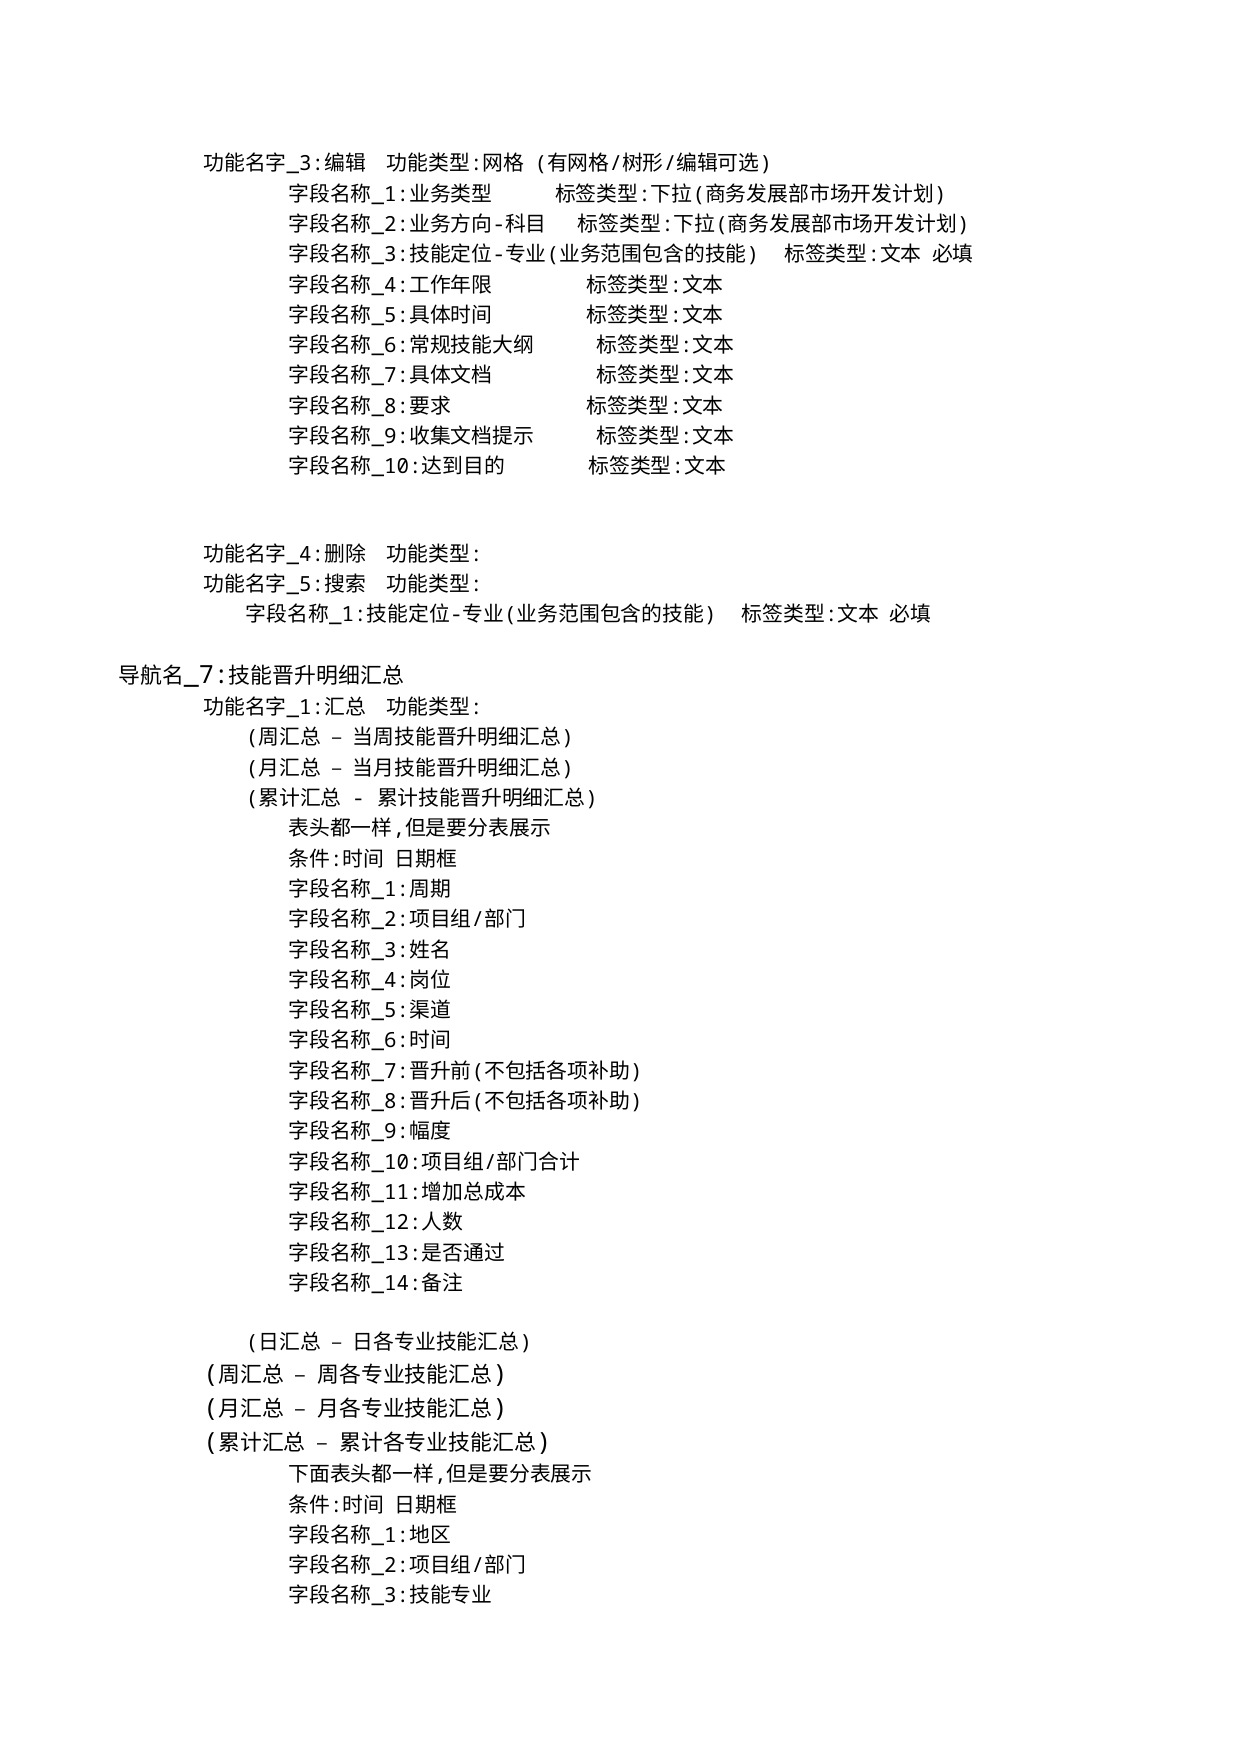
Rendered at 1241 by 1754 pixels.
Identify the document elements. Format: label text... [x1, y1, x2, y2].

text 功能名字_4:删除 功能类型: [118, 537, 1122, 567]
text 字段名称_1:技能定位-专业(业务范围包含的技能) 标签类型:文本 必填 [118, 597, 1122, 628]
text (累计汇总 – 累计各专业技能汇总) [118, 1423, 1122, 1457]
text 字段名称_10:项目组/部门合计 [118, 1145, 1122, 1175]
text 字段名称_2:项目组/部门 [118, 902, 1122, 933]
text 字段名称_3:姓名 [118, 933, 1122, 963]
text 字段名称_3:技能专业 [118, 1579, 1122, 1609]
text 字段名称_5:具体时间 标签类型:文本 [118, 298, 1122, 328]
text 导航名_7:技能晋升明细汇总 [118, 656, 1122, 690]
text 字段名称_8:晋升后(不包括各项补助) [118, 1084, 1122, 1115]
text 字段名称_14:备注 [118, 1266, 1122, 1297]
text 字段名称_4:工作年限 标签类型:文本 [118, 268, 1122, 298]
text 字段名称_11:增加总成本 [118, 1175, 1122, 1206]
text (周汇总 – 当周技能晋升明细汇总) [118, 721, 1122, 751]
text 字段名称_6:常规技能大纲 标签类型:文本 [118, 328, 1122, 359]
text 功能名字_3:编辑 功能类型:网格 (有网格/树形/编辑可选) [118, 147, 1122, 177]
text 字段名称_7:晋升前(不包括各项补助) [118, 1054, 1122, 1084]
text 字段名称_12:人数 [118, 1206, 1122, 1236]
text 字段名称_1:地区 [118, 1518, 1122, 1548]
text 字段名称_9:幅度 [118, 1115, 1122, 1145]
text 字段名称_8:要求 标签类型:文本 [118, 389, 1122, 419]
text 功能名字_5:搜索 功能类型: [118, 567, 1122, 597]
text 字段名称_1:周期 [118, 872, 1122, 902]
text 字段名称_13:是否通过 [118, 1236, 1122, 1266]
text 功能名字_1:汇总 功能类型: [118, 690, 1122, 721]
text 字段名称_3:技能定位-专业(业务范围包含的技能) 标签类型:文本 必填 [118, 237, 1122, 268]
text 字段名称_2:业务方向-科目 标签类型:下拉(商务发展部市场开发计划) [118, 207, 1122, 237]
text (日汇总 – 日各专业技能汇总) [118, 1325, 1122, 1355]
text (周汇总 – 周各专业技能汇总) [118, 1355, 1122, 1389]
text (月汇总 – 月各专业技能汇总) [118, 1389, 1122, 1423]
text 字段名称_7:具体文档 标签类型:文本 [118, 359, 1122, 389]
text 字段名称_4:岗位 [118, 963, 1122, 993]
text 字段名称_2:项目组/部门 [118, 1548, 1122, 1579]
text 字段名称_1:业务类型 标签类型:下拉(商务发展部市场开发计划) [118, 177, 1122, 207]
text (累计汇总 - 累计技能晋升明细汇总) [118, 781, 1122, 812]
text 条件:时间 日期框 [118, 842, 1122, 872]
text (月汇总 – 当月技能晋升明细汇总) [118, 751, 1122, 781]
text 表头都一样,但是要分表展示 [118, 812, 1122, 842]
text 字段名称_10:达到目的 标签类型:文本 [118, 450, 1122, 480]
text 字段名称_5:渠道 [118, 993, 1122, 1024]
text 字段名称_9:收集文档提示 标签类型:文本 [118, 419, 1122, 450]
text 条件:时间 日期框 [118, 1488, 1122, 1518]
text 下面表头都一样,但是要分表展示 [118, 1457, 1122, 1488]
text 字段名称_6:时间 [118, 1024, 1122, 1054]
